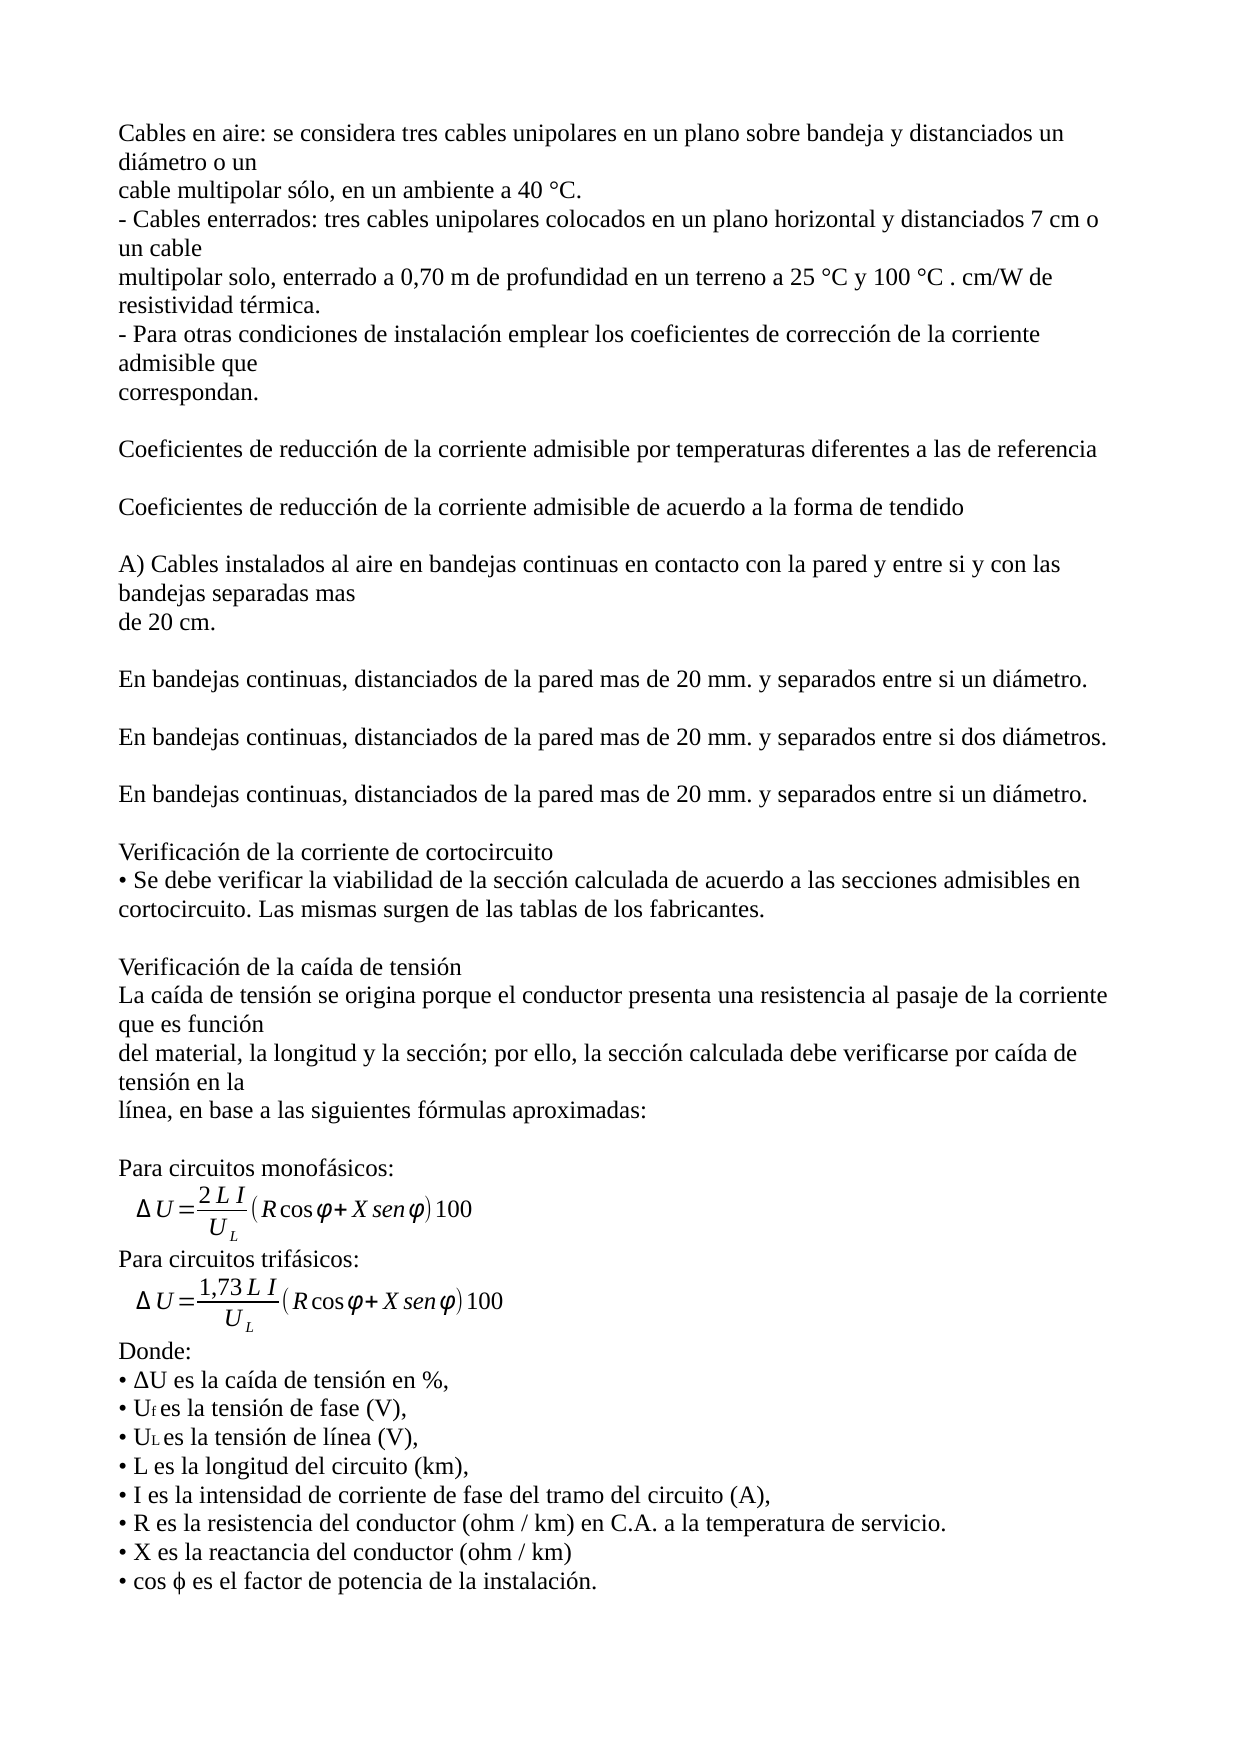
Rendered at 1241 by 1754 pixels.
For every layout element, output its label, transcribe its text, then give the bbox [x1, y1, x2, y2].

text Para circuitos trifásicos: [118, 1244, 1122, 1273]
text En bandejas continuas, distanciados de la pared mas de 20 mm. y separados entre si dos diámetros. [118, 722, 1122, 779]
text Cables en aire: se considera tres cables unipolares en un plano sobre bandeja y distanciados un diámetro o un cable multipolar sólo, en un ambiente a 40 °C. - Cables enterrados: tres cables unipolares colocados en un plano horizontal y distanciados 7 cm o un cable multipolar solo, enterrado a 0,70 m de profundidad en un terreno a 25 °C y 100 °C . cm/W de resistividad térmica. - Para otras condiciones de instalación emplear los coeficientes de corrección de la corriente admisible que correspondan. [118, 118, 1122, 434]
text Coeficientes de reducción de la corriente admisible por temperaturas diferentes a las de referencia [118, 434, 1122, 463]
text Coeficientes de reducción de la corriente admisible de acuerdo a la forma de tendido A) Cables instalados al aire en bandejas continuas en contacto con la pared y entre si y con las bandejas separadas mas de 20 cm. [118, 492, 1122, 664]
text En bandejas continuas, distanciados de la pared mas de 20 mm. y separados entre si un diámetro. [118, 664, 1122, 722]
text Para circuitos monofásicos: [118, 1153, 1122, 1182]
text En bandejas continuas, distanciados de la pared mas de 20 mm. y separados entre si un diámetro. [118, 779, 1122, 837]
text Verificación de la caída de tensión La caída de tensión se origina porque el conductor presenta una resistencia al pasaje de la corriente que es función del material, la longitud y la sección; por ello, la sección calculada debe verificarse por caída de tensión en la línea, en base a las siguientes fórmulas aproximadas: [118, 952, 1122, 1153]
text Verificación de la corriente de cortocircuito • Se debe verificar la viabilidad de la sección calculada de acuerdo a las secciones admisibles en cortocircuito. Las mismas surgen de las tablas de los fabricantes. [118, 837, 1122, 952]
text Donde: • ΔU es la caída de tensión en %, • Uf es la tensión de fase (V), • UL es la tensión de línea (V), • L es la longitud del circuito (km), • I es la intensidad de corriente de fase del tramo del circuito (A), • R es la resistencia del conductor (ohm / km) en C.A. a la temperatura de servicio. • X es la reactancia del conductor (ohm / km) • cos ϕ es el factor de potencia de la instalación. [118, 1336, 1122, 1595]
